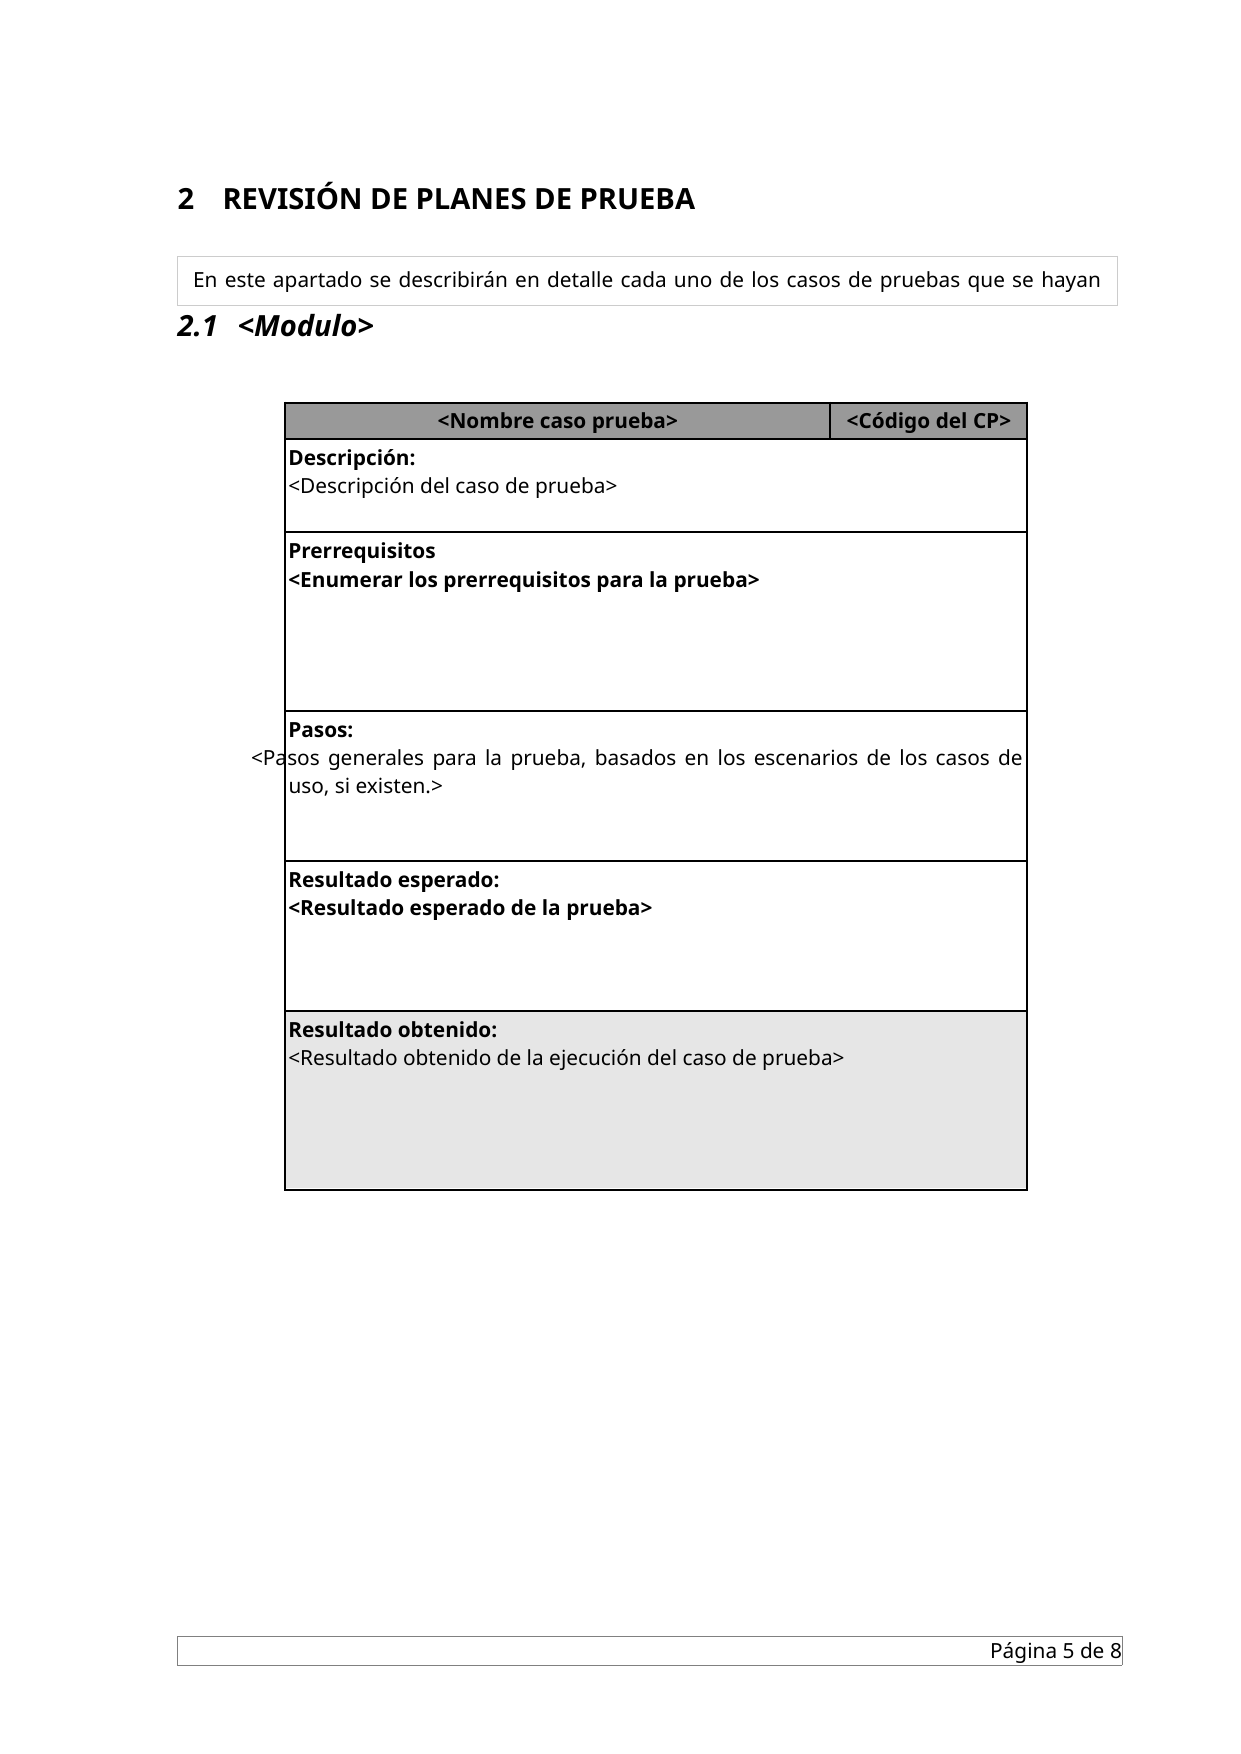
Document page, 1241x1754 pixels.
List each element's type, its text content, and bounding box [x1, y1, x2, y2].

table_header <Nombre caso prueba> [286, 404, 829, 438]
table_cell Resultado esperado: <Resultado esperado de la prueba> [286, 862, 1026, 1010]
table_cell Pasos: <Pasos generales para la prueba, basados en los escenarios de los casos de uso, si existen.> [286, 712, 1026, 860]
subtitle <Modulo> [177, 299, 1122, 345]
table_cell Descripción: <Descripción del caso de prueba> [286, 440, 1026, 531]
table_cell Resultado obtenido: <Resultado obtenido de la ejecución del caso de prueba> [286, 1012, 1026, 1188]
table_cell Prerrequisitos <Enumerar los prerrequisitos para la prueba> [286, 533, 1026, 710]
text En este apartado se describirán en detalle cada uno de los casos de pruebas que se hayan identificado como necesarios para verificar la funcionalidad completa del sistema. Se deberá repetir una tabla por cada caso de prueba que se defina. [193, 265, 1102, 296]
table_header <Código del CP> [831, 404, 1026, 438]
subtitle REVISIÓN DE PLANES DE PRUEBA [177, 178, 1122, 218]
